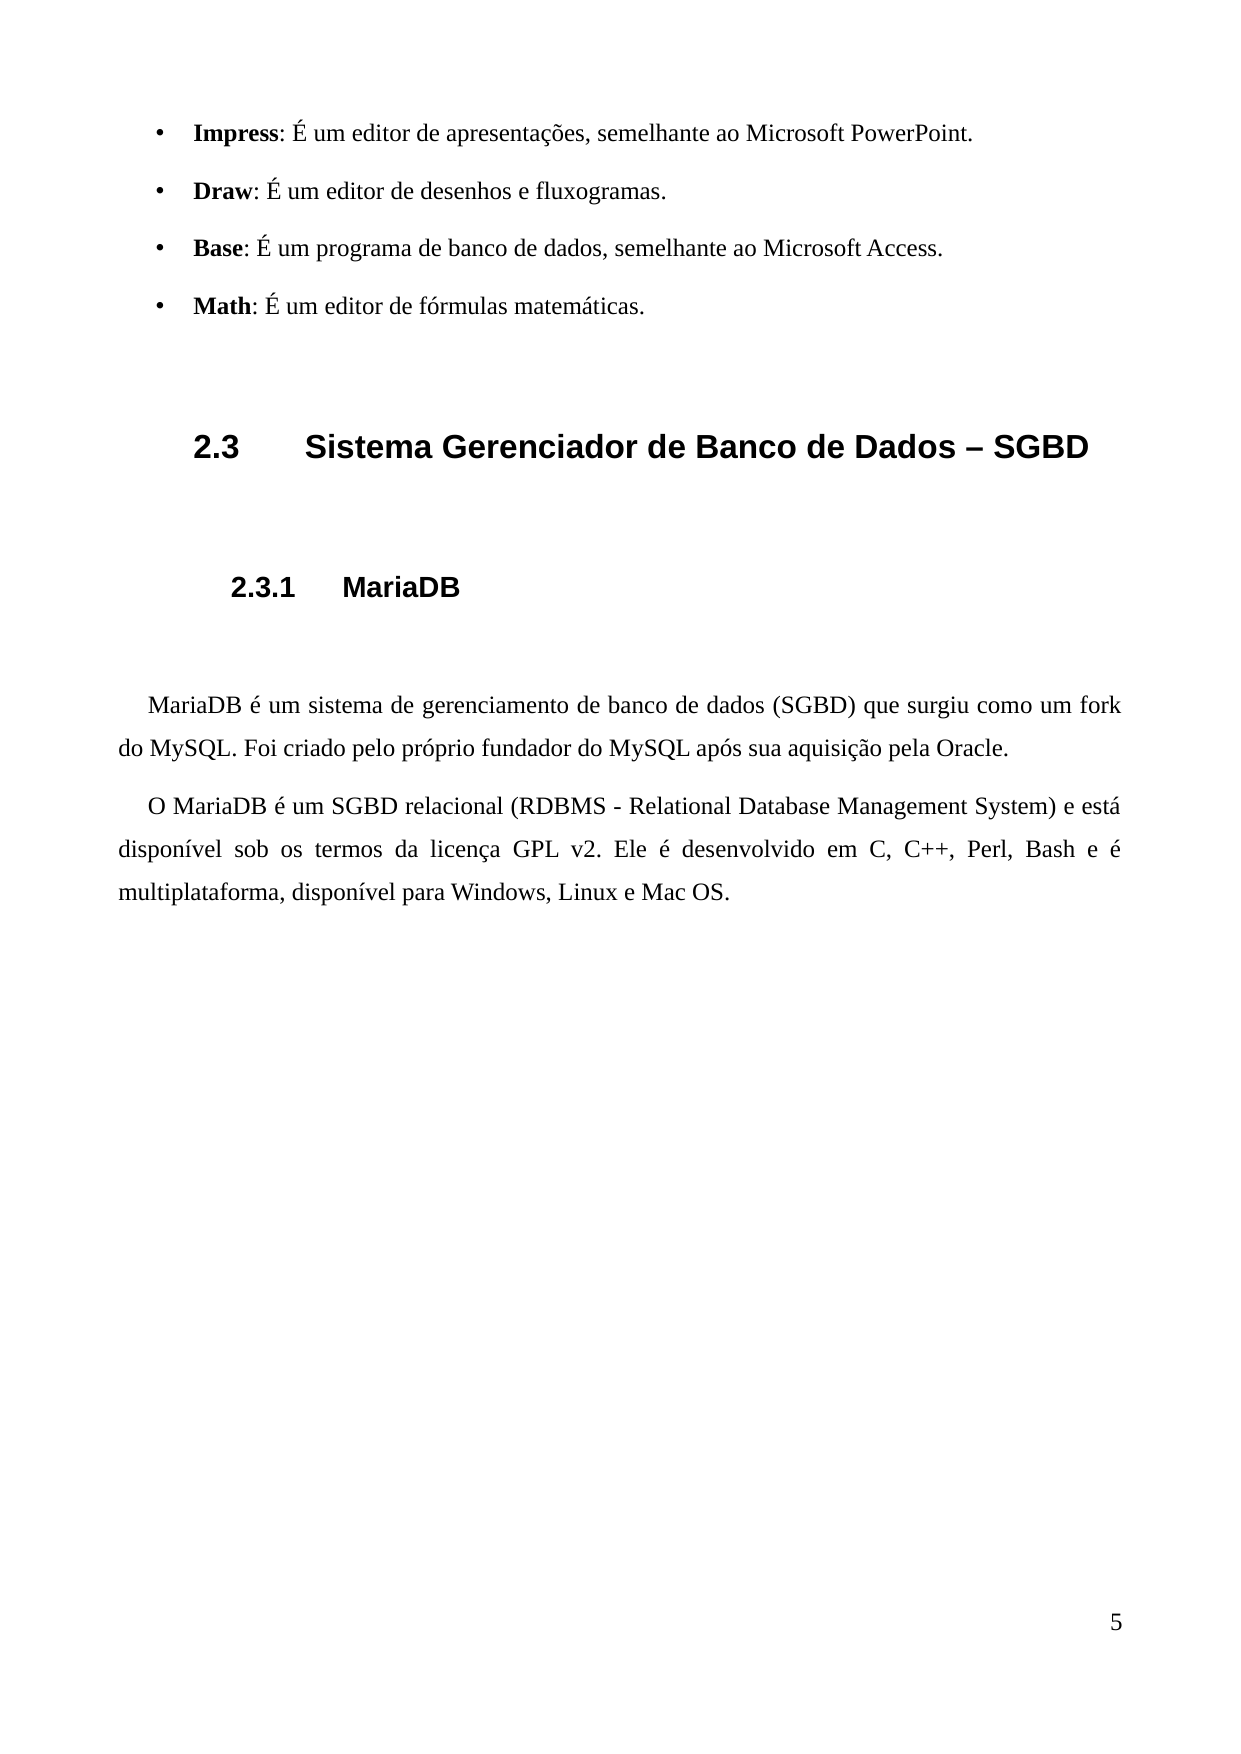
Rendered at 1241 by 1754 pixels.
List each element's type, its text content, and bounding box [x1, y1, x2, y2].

text O MariaDB é um SGBD relacional (RDBMS - Relational Database Management System) e está disponível sob os termos da licença GPL v2. Ele é desenvolvido em C, C++, Perl, Bash e é multiplataforma, disponível para Windows, Linux e Mac OS. [118, 791, 1122, 906]
list Draw: É um editor de desenhos e fluxogramas. [156, 176, 1122, 204]
text MariaDB é um sistema de gerenciamento de banco de dados (SGBD) que surgiu como um fork do MySQL. Foi criado pelo próprio fundador do MySQL após sua aquisição pela Oracle. [118, 690, 1122, 762]
subtitle Sistema Gerenciador de Banco de Dados – SGBD [193, 427, 1122, 466]
list Impress: É um editor de apresentações, semelhante ao Microsoft PowerPoint. [156, 118, 1122, 147]
list Base: É um programa de banco de dados, semelhante ao Microsoft Access. [156, 233, 1122, 262]
list Math: É um editor de fórmulas matemáticas. [156, 291, 1122, 320]
subtitle MariaDB [231, 570, 1122, 603]
